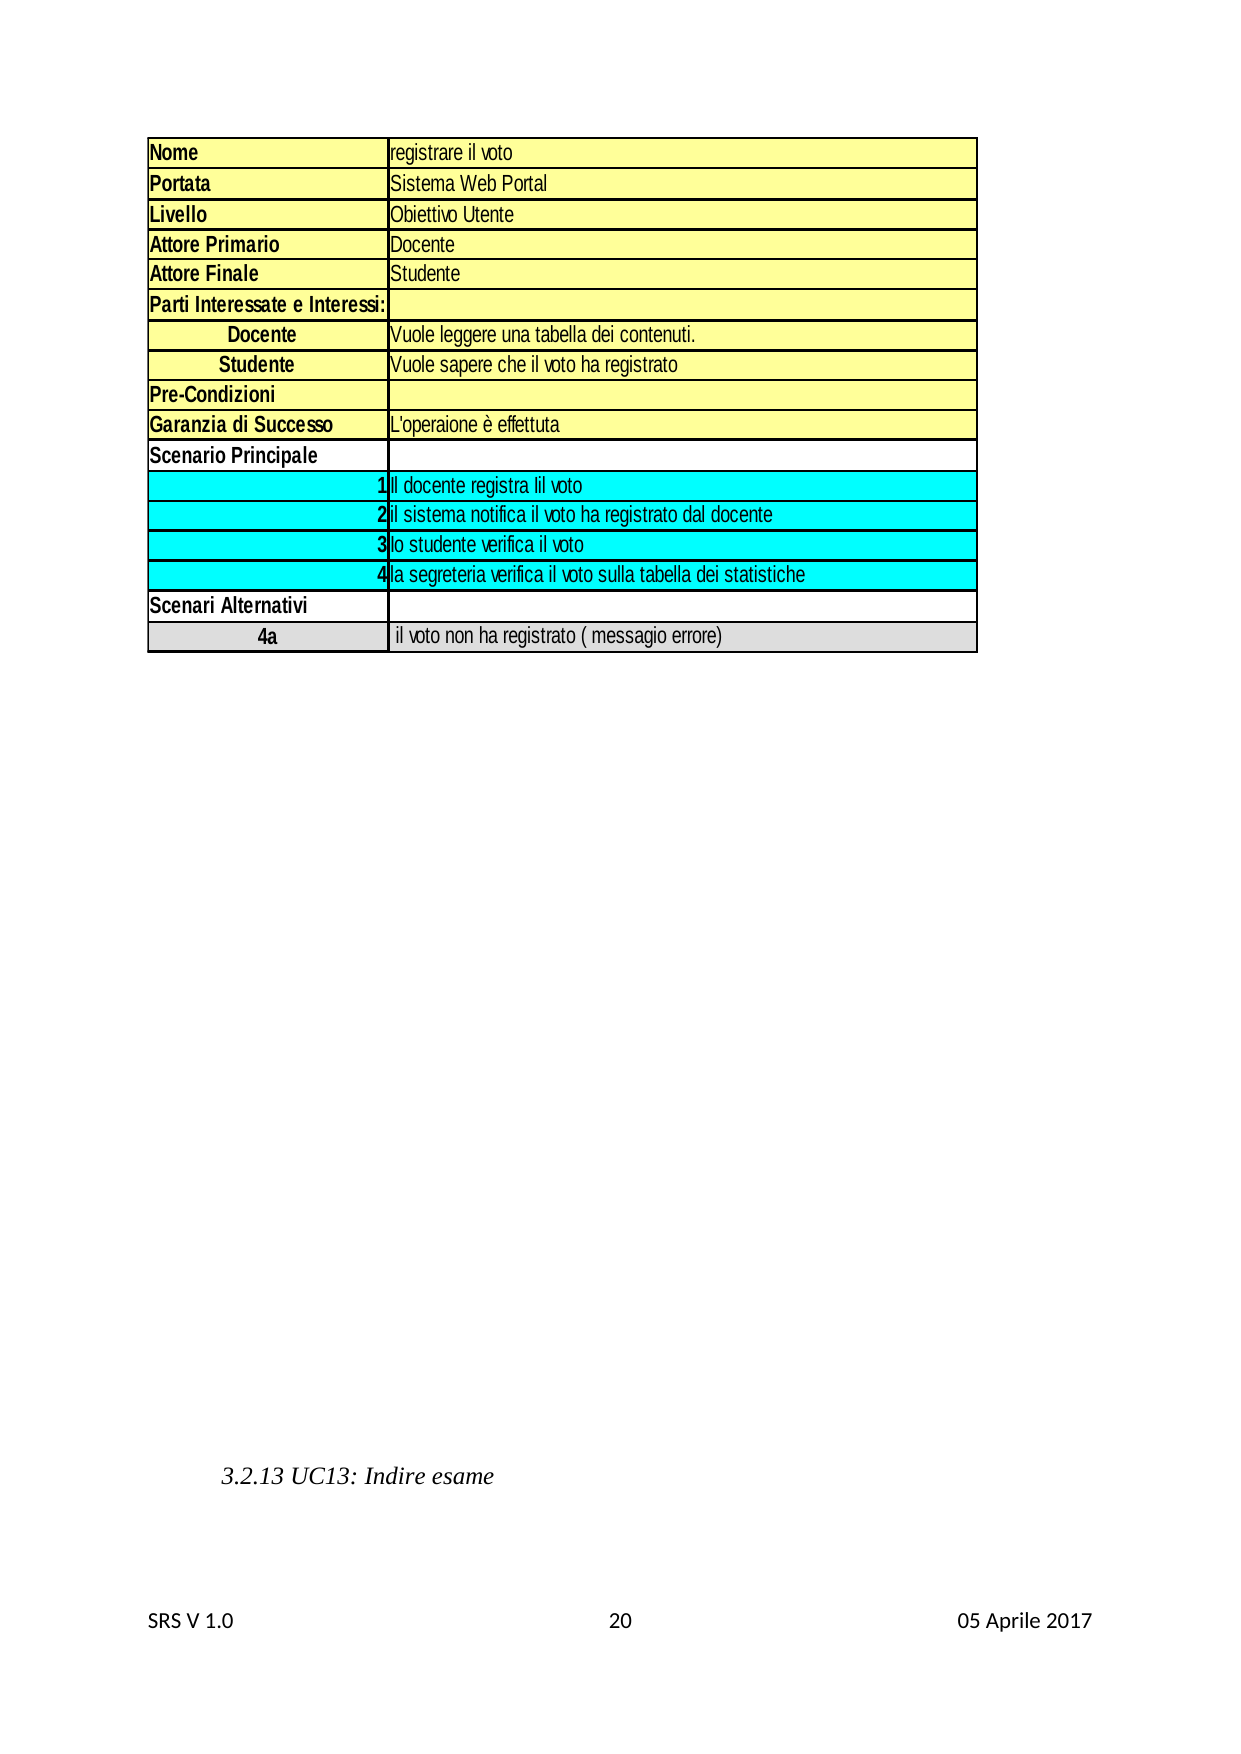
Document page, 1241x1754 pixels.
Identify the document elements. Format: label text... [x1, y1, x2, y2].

subtitle 3.2.13 UC13: Indire esame [148, 1449, 1093, 1492]
